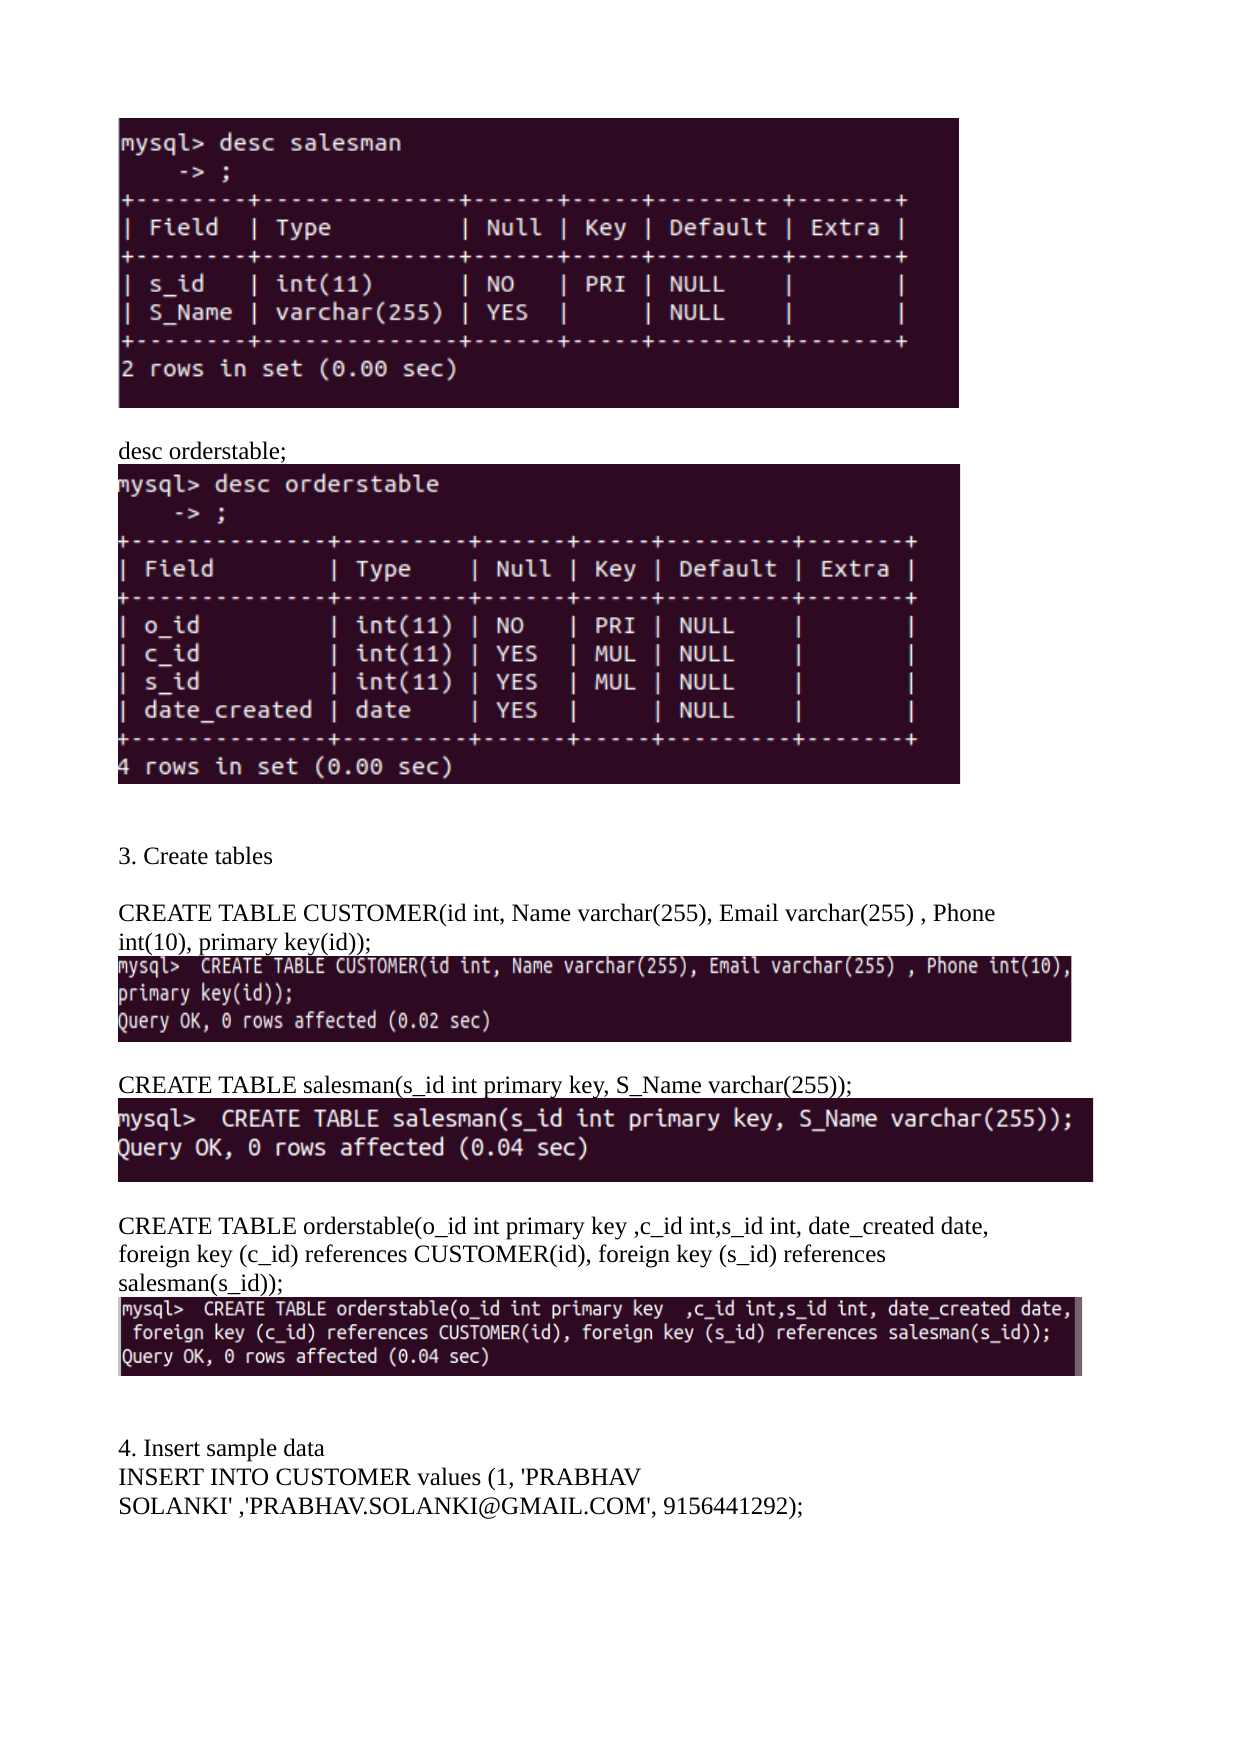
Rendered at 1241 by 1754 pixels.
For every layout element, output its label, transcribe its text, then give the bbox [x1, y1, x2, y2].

text CREATE TABLE salesman(s_id int primary key, S_Name varchar(255)); [118, 1070, 1122, 1099]
picture [118, 464, 961, 784]
text desc orderstable; [118, 436, 1122, 465]
text CREATE TABLE orderstable(o_id int primary key ,c_id int,s_id int, date_created date, [118, 1211, 1122, 1239]
text CREATE TABLE CUSTOMER(id int, Name varchar(255), Email varchar(255) , Phone [118, 898, 1122, 927]
text 3. Create tables [118, 841, 1122, 870]
picture [118, 956, 1072, 1042]
picture [118, 1098, 1094, 1182]
picture [118, 1297, 1083, 1376]
text salesman(s_id)); [118, 1268, 1122, 1297]
text 4. Insert sample data [118, 1433, 1122, 1462]
text int(10), primary key(id)); [118, 927, 1122, 956]
text INSERT INTO CUSTOMER values (1, 'PRABHAV SOLANKI' ,'PRABHAV.SOLANKI@GMAIL.COM', 9156441292); [118, 1462, 1122, 1519]
picture [118, 118, 959, 408]
text foreign key (c_id) references CUSTOMER(id), foreign key (s_id) references [118, 1239, 1122, 1268]
